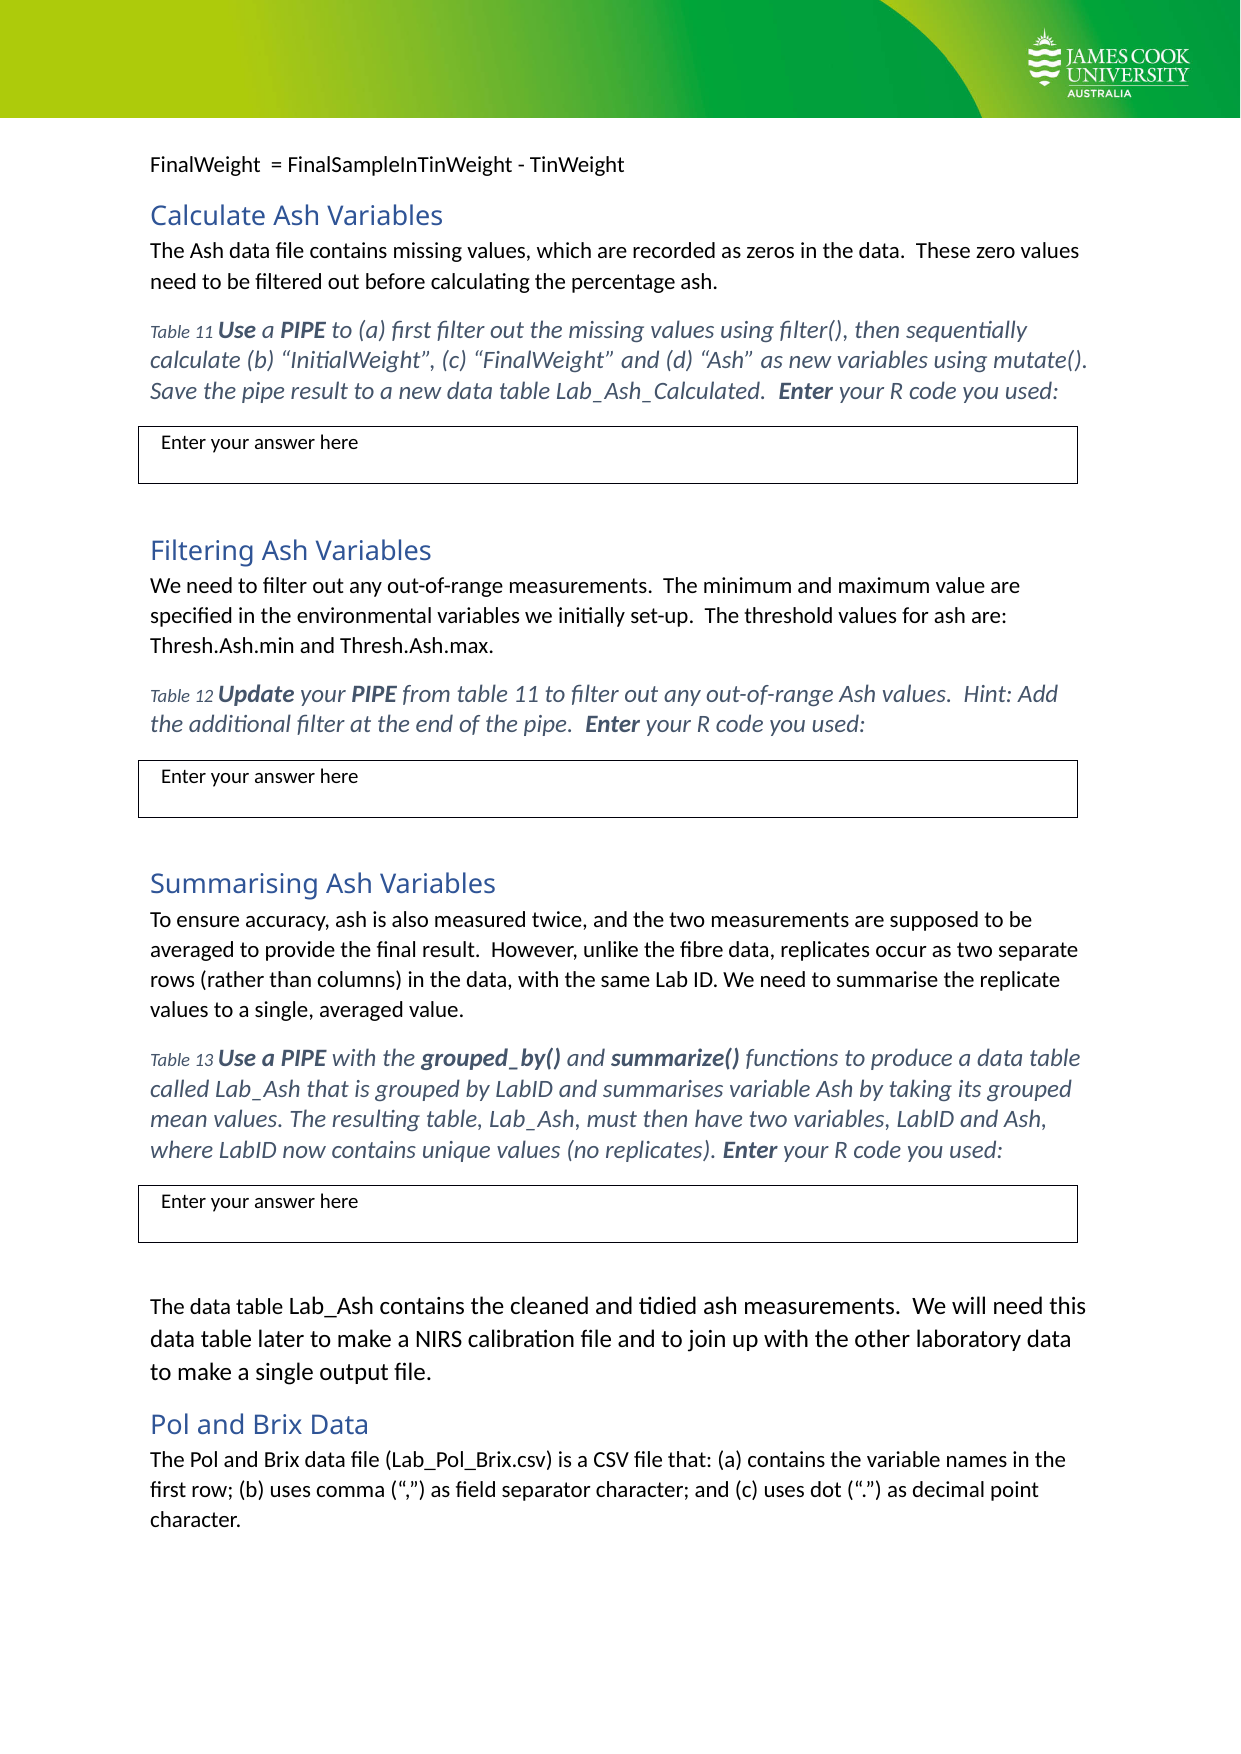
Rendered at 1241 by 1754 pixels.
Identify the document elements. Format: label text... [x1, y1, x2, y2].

table_header Enter your answer here [139, 761, 1077, 817]
text We need to filter out any out-of-range measurements. The minimum and maximum value are specified in the environmental variables we initially set-up. The threshold values for ash are: Thresh.Ash.min and Thresh.Ash.max. [150, 571, 1090, 659]
text The data table Lab_Ash contains the cleaned and tidied ash measurements. We will need this data table later to make a NIRS calibration file and to join up with the other laboratory data to make a single output file. [150, 1290, 1090, 1386]
subtitle Summarising Ash Variables [150, 865, 1090, 902]
subtitle Pol and Brix Data [150, 1405, 1090, 1442]
text To ensure accuracy, ash is also measured twice, and the two measurements are supposed to be averaged to provide the final result. However, unlike the fibre data, replicates occur as two separate rows (rather than columns) in the data, with the same Lab ID. We need to summarise the replicate values to a single, averaged value. [150, 905, 1090, 1023]
text The Pol and Brix data file (Lab_Pol_Brix.csv) is a CSV file that: (a) contains the variable names in the first row; (b) uses comma (“,”) as field separator character; and (c) uses dot (“.”) as decimal point character. [150, 1445, 1090, 1534]
picture [0, 0, 1241, 118]
text Table 12 Update your PIPE from table 11 to filter out any out-of-range Ash values. Hint: Add the additional filter at the end of the pipe. Enter your R code you used: [150, 678, 1090, 739]
subtitle Filtering Ash Variables [150, 531, 1090, 568]
text The Ash data file contains missing values, which are recorded as zeros in the data. These zero values need to be filtered out before calculating the percentage ash. [150, 237, 1090, 295]
text FinalWeight = FinalSampleInTinWeight - TinWeight [150, 150, 1090, 178]
table_header Enter your answer here [139, 427, 1077, 483]
table_header Enter your answer here [139, 1186, 1077, 1242]
subtitle Calculate Ash Variables [150, 197, 1090, 234]
text Table 11 Use a PIPE to (a) first filter out the missing values using filter(), then sequentially calculate (b) “InitialWeight”, (c) “FinalWeight” and (d) “Ash” as new variables using mutate(). Save the pipe result to a new data table Lab_Ash_Calculated. Enter your R code you used: [150, 314, 1090, 405]
text Table 13 Use a PIPE with the grouped_by() and summarize() functions to produce a data table called Lab_Ash that is grouped by LabID and summarises variable Ash by taking its grouped mean values. The resulting table, Lab_Ash, must then have two variables, LabID and Ash, where LabID now contains unique values (no replicates). Enter your R code you used: [150, 1042, 1090, 1164]
